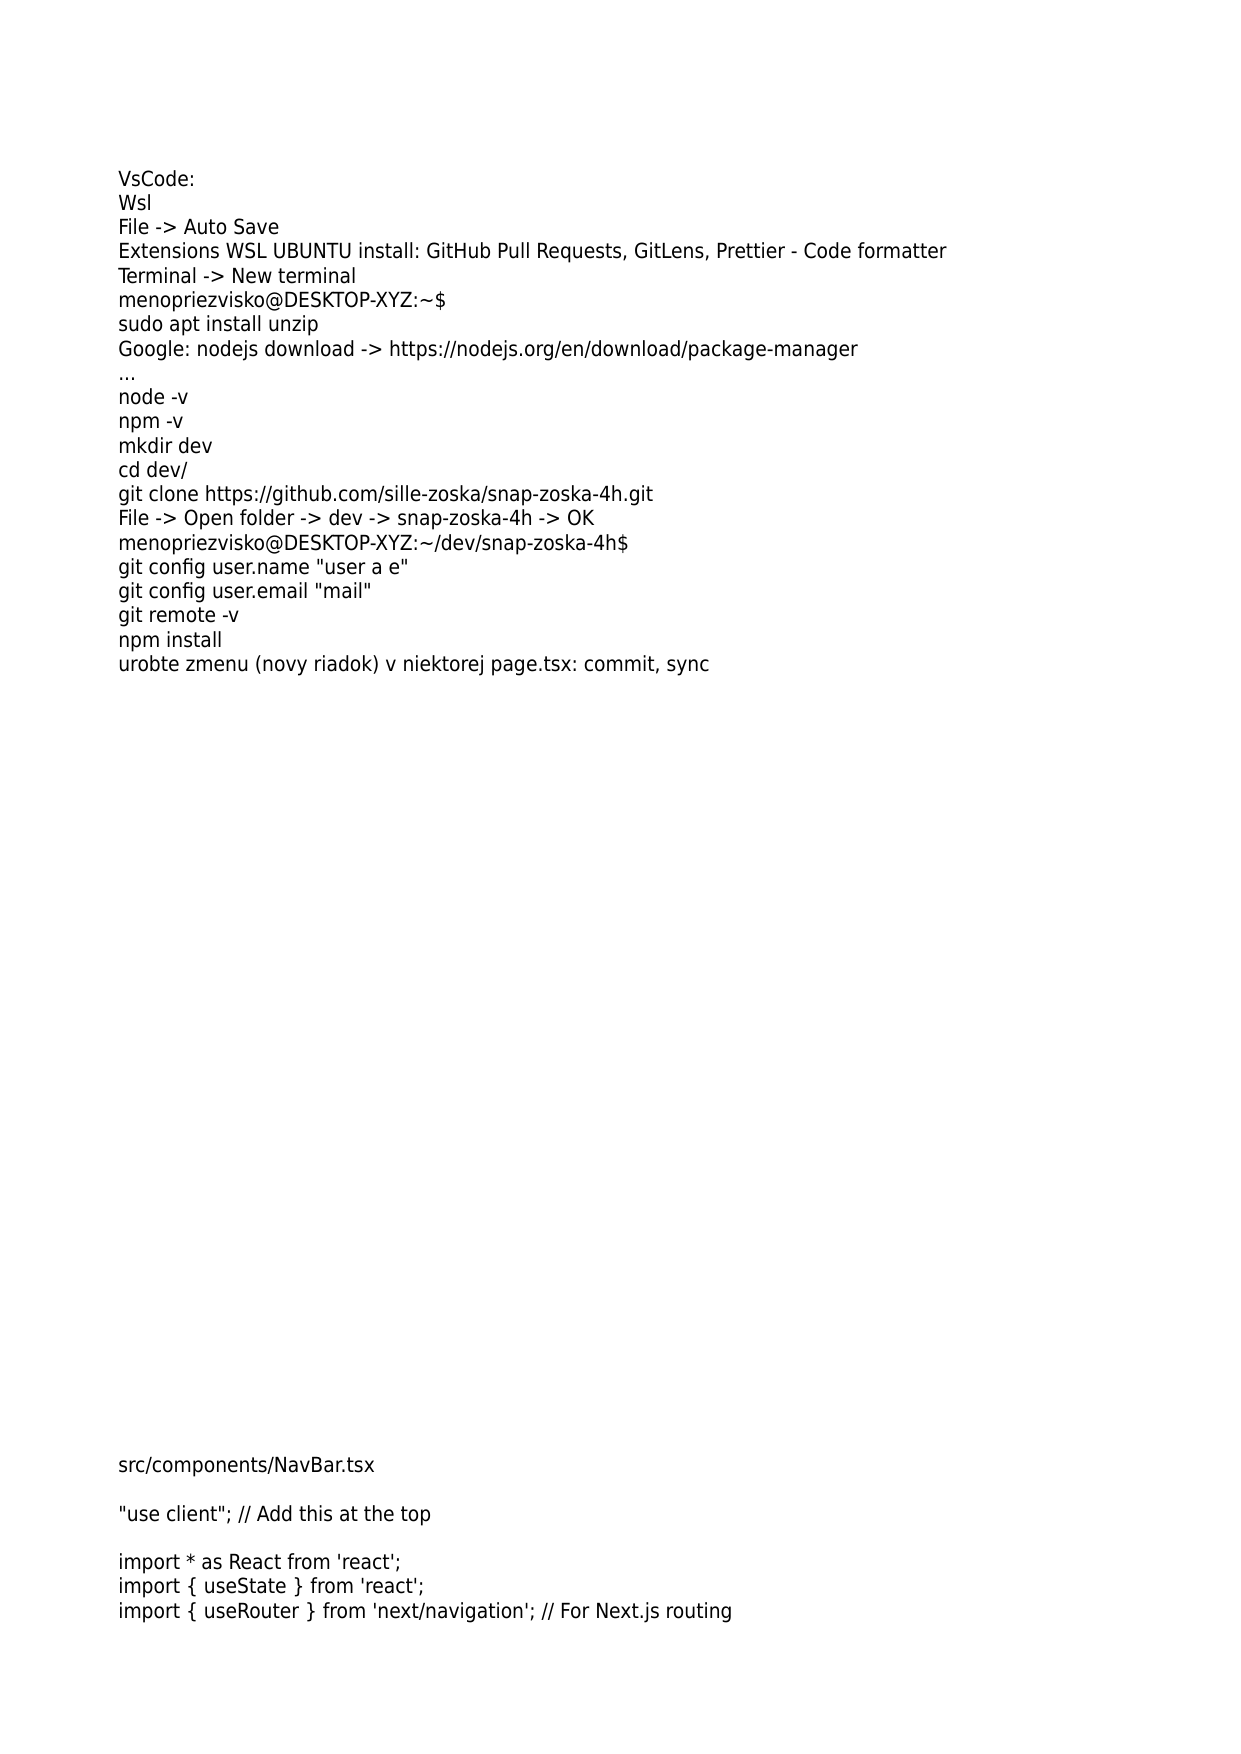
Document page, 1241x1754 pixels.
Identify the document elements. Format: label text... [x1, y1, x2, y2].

text import * as React from 'react'; [118, 1550, 1122, 1574]
text mkdir dev [118, 434, 1122, 458]
text "use client"; // Add this at the top [118, 1502, 1122, 1526]
text menopriezvisko@DESKTOP-XYZ:~/dev/snap-zoska-4h$ [118, 531, 1122, 555]
text Terminal -> New terminal [118, 264, 1122, 288]
text cd dev/ [118, 458, 1122, 482]
text menopriezvisko@DESKTOP-XYZ:~$ [118, 288, 1122, 312]
text File -> Auto Save [118, 215, 1122, 239]
text Wsl [118, 191, 1122, 215]
text node -v [118, 385, 1122, 409]
text import { useState } from 'react'; [118, 1574, 1122, 1599]
text git clone https://github.com/sille-zoska/snap-zoska-4h.git [118, 482, 1122, 506]
text git config user.name "user a e" [118, 555, 1122, 579]
text npm install [118, 628, 1122, 652]
text Extensions WSL UBUNTU install: GitHub Pull Requests, GitLens, Prettier - Code formatter [118, 239, 1122, 264]
text urobte zmenu (novy riadok) v niektorej page.tsx: commit, sync [118, 652, 1122, 676]
text import { useRouter } from 'next/navigation'; // For Next.js routing [118, 1599, 1122, 1623]
text VsCode: [118, 167, 1122, 191]
text sudo apt install unzip [118, 312, 1122, 337]
text npm -v [118, 409, 1122, 434]
text git config user.email "mail" [118, 579, 1122, 603]
text File -> Open folder -> dev -> snap-zoska-4h -> OK [118, 506, 1122, 531]
text Google: nodejs download -> https://nodejs.org/en/download/package-manager [118, 337, 1122, 361]
text git remote -v [118, 603, 1122, 628]
text src/components/NavBar.tsx [118, 1453, 1122, 1477]
text ... [118, 361, 1122, 385]
